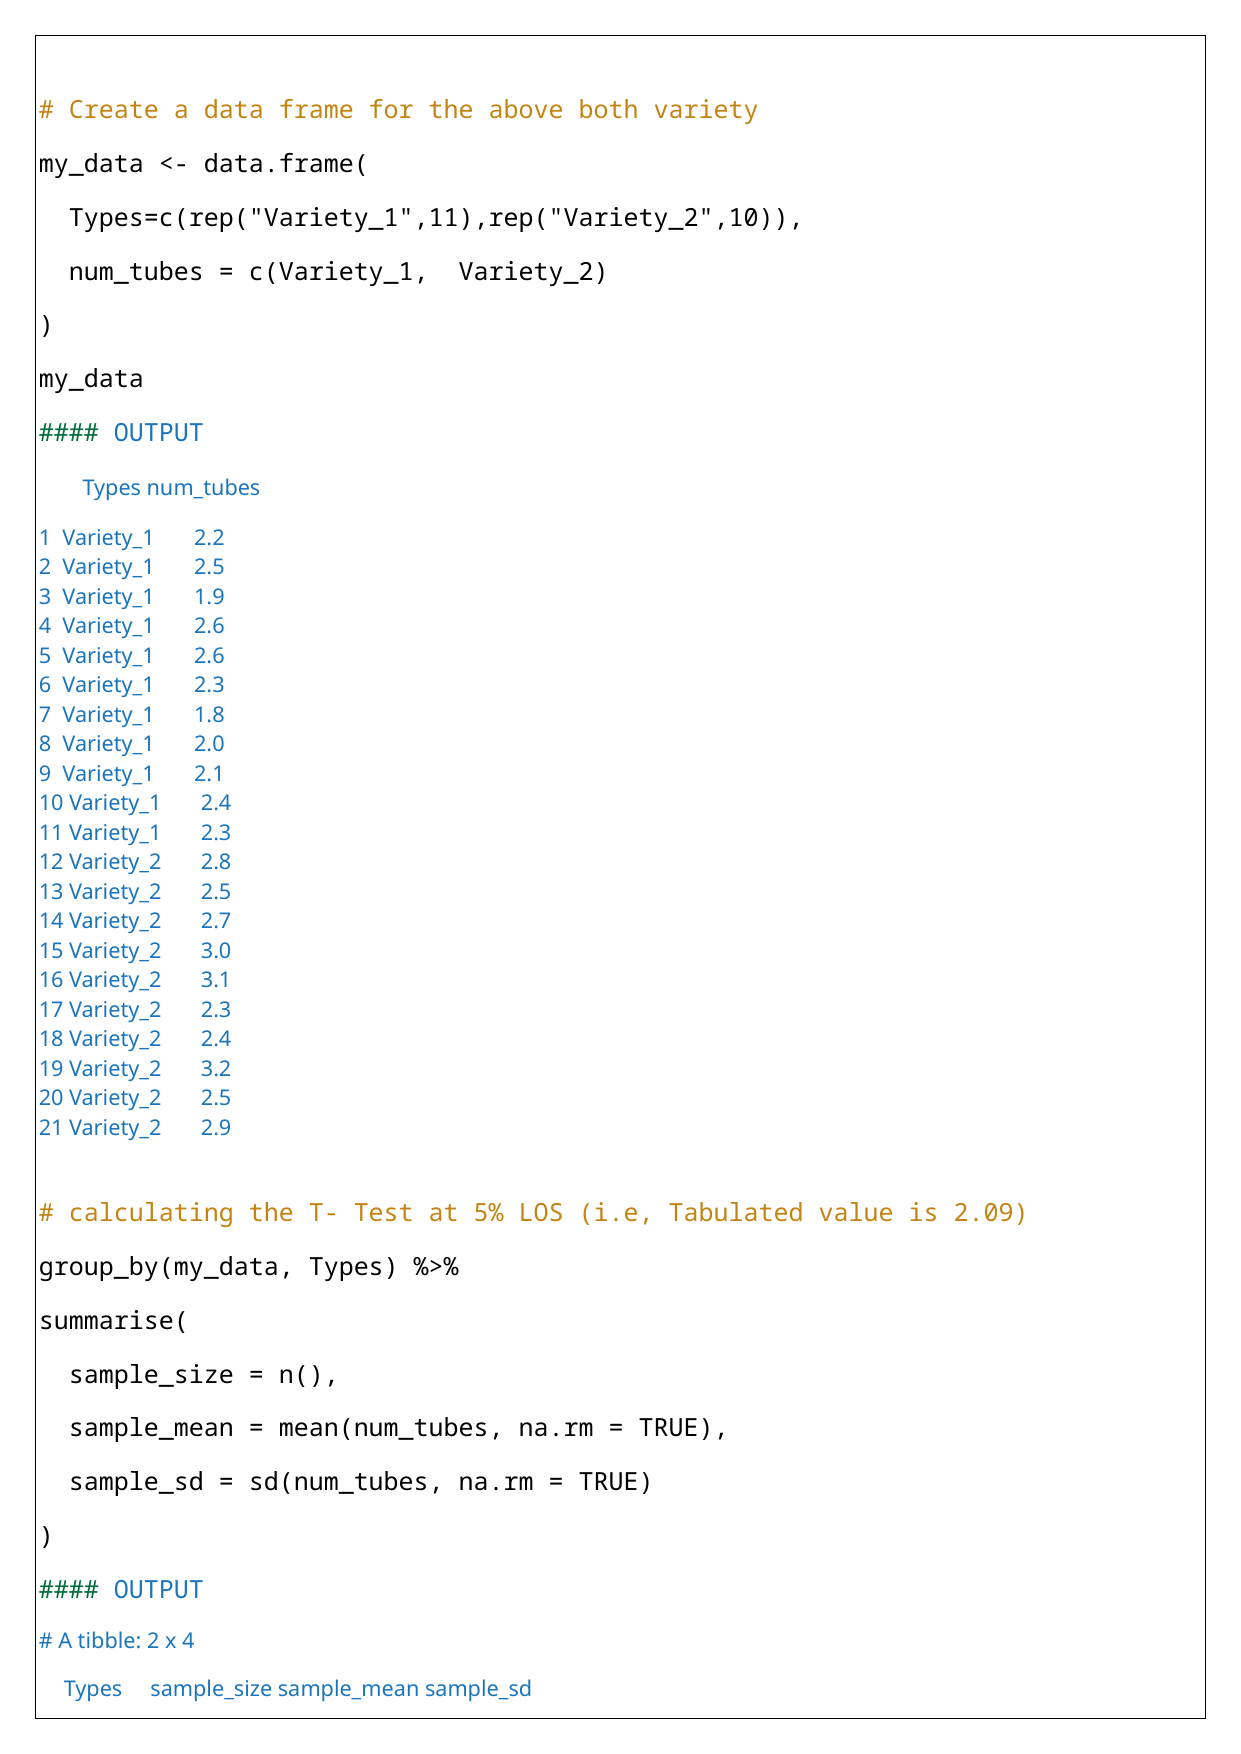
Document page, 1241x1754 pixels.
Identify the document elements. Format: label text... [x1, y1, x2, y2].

text 10 Variety_1 2.4 [38, 787, 1202, 817]
text 6 Variety_1 2.3 [38, 669, 1202, 699]
text 18 Variety_2 2.4 [38, 1023, 1202, 1053]
text # calculating the T- Test at 5% LOS (i.e, Tabulated value is 2.09) [38, 1195, 1202, 1229]
text num_tubes = c(Variety_1, Variety_2) [38, 253, 1202, 287]
text 7 Variety_1 1.8 [38, 699, 1202, 728]
text 21 Variety_2 2.9 [38, 1112, 1202, 1141]
text ) [38, 1517, 1202, 1552]
text 16 Variety_2 3.1 [38, 964, 1202, 994]
text 11 Variety_1 2.3 [38, 817, 1202, 846]
text 8 Variety_1 2.0 [38, 728, 1202, 758]
text 14 Variety_2 2.7 [38, 905, 1202, 935]
text 1 Variety_1 2.2 [38, 522, 1202, 552]
text sample_size = n(), [38, 1356, 1202, 1390]
text 3 Variety_1 1.9 [38, 581, 1202, 611]
text 15 Variety_2 3.0 [38, 935, 1202, 964]
text #### OUTPUT [38, 1571, 1202, 1605]
text 19 Variety_2 3.2 [38, 1053, 1202, 1082]
text Types num_tubes [38, 468, 1202, 502]
text 13 Variety_2 2.5 [38, 876, 1202, 905]
text # A tibble: 2 x 4 [38, 1625, 1202, 1654]
text Types sample_size sample_mean sample_sd [38, 1673, 1202, 1703]
text 5 Variety_1 2.6 [38, 640, 1202, 669]
text my_data <- data.frame( [38, 146, 1202, 180]
text 9 Variety_1 2.1 [38, 758, 1202, 787]
text ) [38, 307, 1202, 341]
text my_data [38, 361, 1202, 395]
text 20 Variety_2 2.5 [38, 1082, 1202, 1112]
text 4 Variety_1 2.6 [38, 611, 1202, 640]
text summarise( [38, 1302, 1202, 1337]
text 2 Variety_1 2.5 [38, 552, 1202, 581]
text #### OUTPUT [38, 415, 1202, 449]
text Types=c(rep("Variety_1",11),rep("Variety_2",10)), [38, 200, 1202, 234]
text 12 Variety_2 2.8 [38, 846, 1202, 876]
text 17 Variety_2 2.3 [38, 994, 1202, 1023]
text # Create a data frame for the above both variety [38, 92, 1202, 126]
text sample_sd = sd(num_tubes, na.rm = TRUE) [38, 1464, 1202, 1498]
text sample_mean = mean(num_tubes, na.rm = TRUE), [38, 1410, 1202, 1444]
text group_by(my_data, Types) %>% [38, 1249, 1202, 1283]
